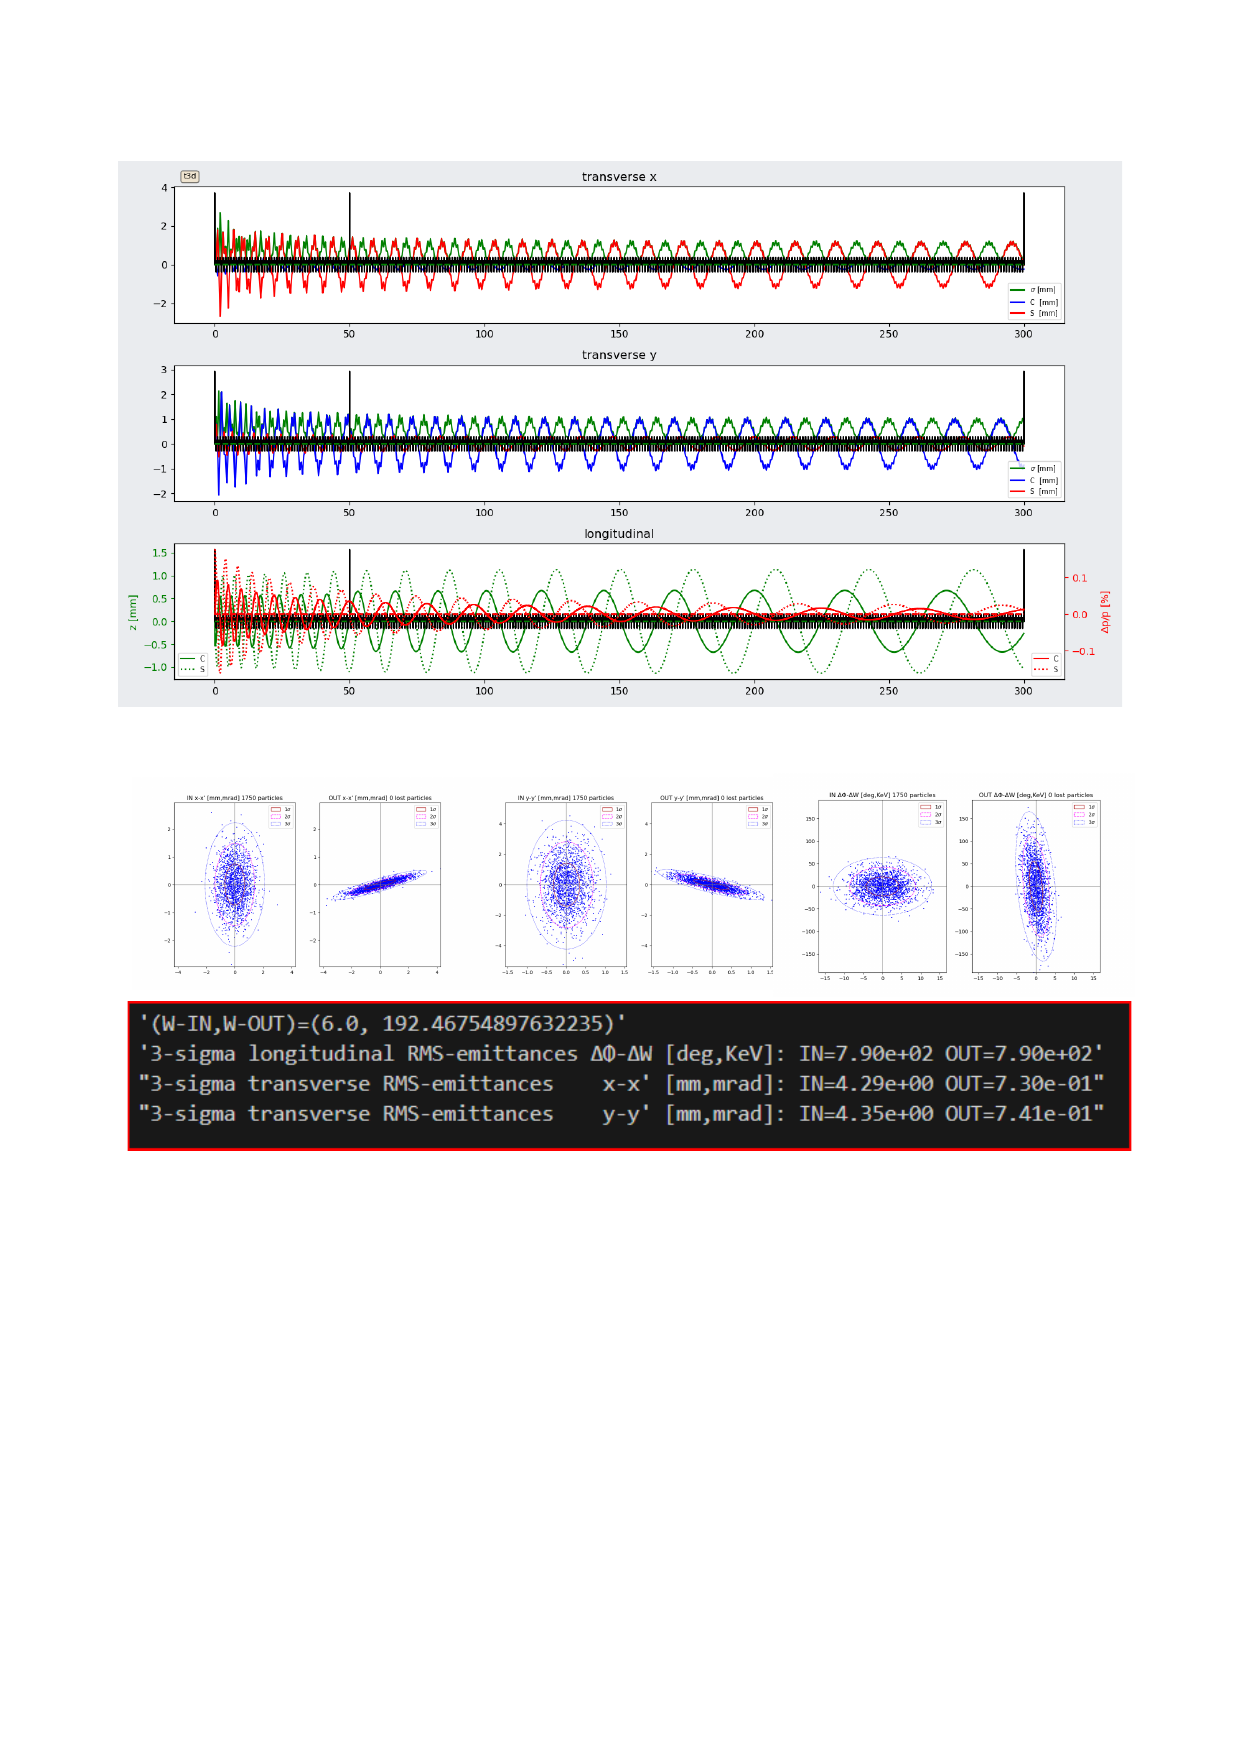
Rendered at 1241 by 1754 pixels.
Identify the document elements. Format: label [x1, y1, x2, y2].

picture [127, 1001, 1132, 1151]
picture [131, 773, 1136, 997]
picture [118, 161, 1123, 707]
